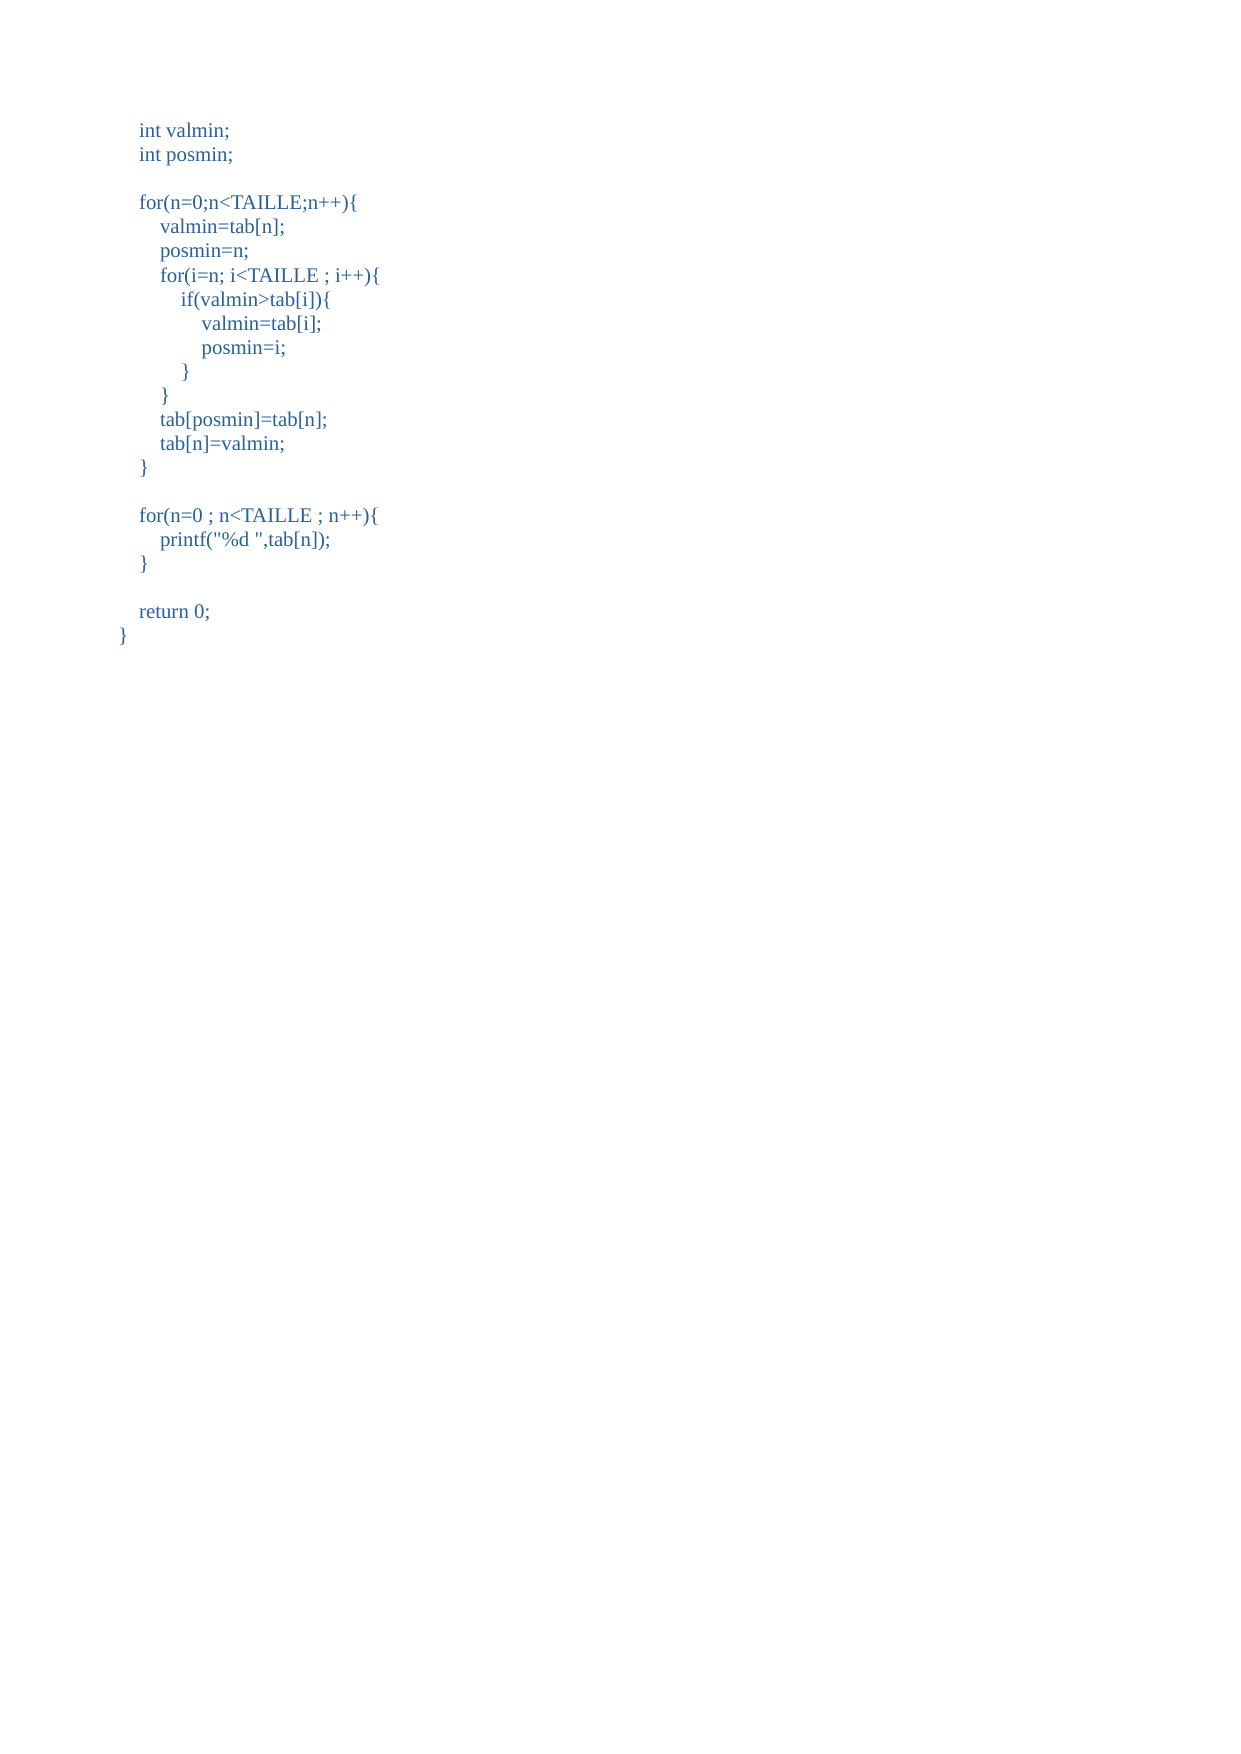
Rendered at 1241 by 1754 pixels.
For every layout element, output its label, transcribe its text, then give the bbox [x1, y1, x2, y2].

text } [118, 551, 1122, 575]
text tab[n]=valmin; [118, 431, 1122, 455]
text valmin=tab[i]; [118, 311, 1122, 335]
text if(valmin>tab[i]){ [118, 287, 1122, 311]
text tab[posmin]=tab[n]; [118, 407, 1122, 431]
text } [118, 359, 1122, 383]
text printf("%d ",tab[n]); [118, 527, 1122, 551]
text for(n=0 ; n<TAILLE ; n++){ [118, 503, 1122, 527]
text } [118, 455, 1122, 479]
text } [118, 623, 1122, 647]
text valmin=tab[n]; [118, 214, 1122, 238]
text int posmin; [118, 142, 1122, 166]
text posmin=n; [118, 238, 1122, 262]
text for(n=0;n<TAILLE;n++){ [118, 190, 1122, 214]
text int valmin; [118, 118, 1122, 142]
text return 0; [118, 599, 1122, 623]
text posmin=i; [118, 335, 1122, 359]
text for(i=n; i<TAILLE ; i++){ [118, 262, 1122, 287]
text } [118, 383, 1122, 407]
